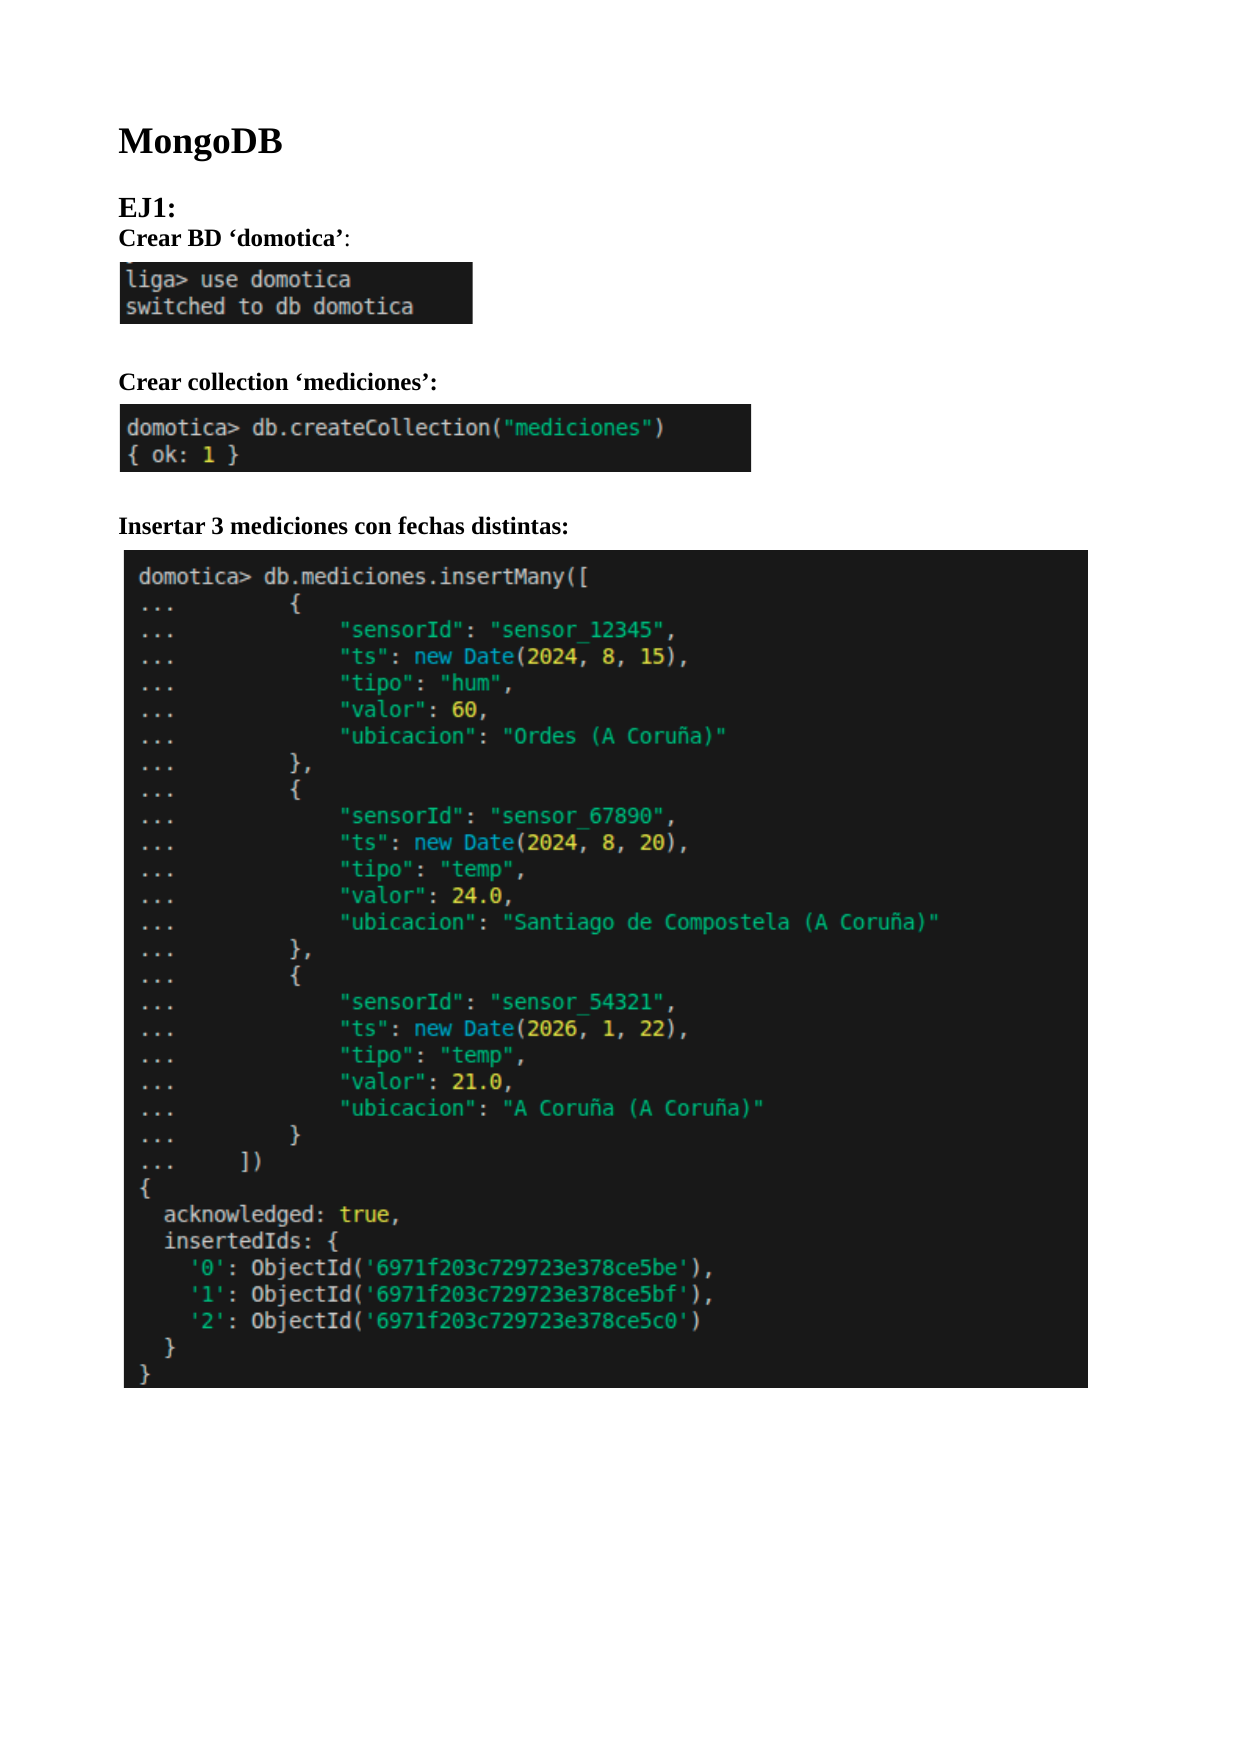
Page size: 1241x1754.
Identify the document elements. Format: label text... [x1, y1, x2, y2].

text Crear collection ‘mediciones’: [118, 367, 1122, 396]
picture [119, 262, 473, 324]
picture [123, 550, 1088, 1388]
text EJ1: [118, 190, 1122, 223]
text MongoDB [118, 118, 1122, 161]
text Insertar 3 mediciones con fechas distintas: [118, 511, 1122, 540]
picture [119, 404, 752, 472]
text Crear BD ‘domotica’: [118, 223, 1122, 252]
